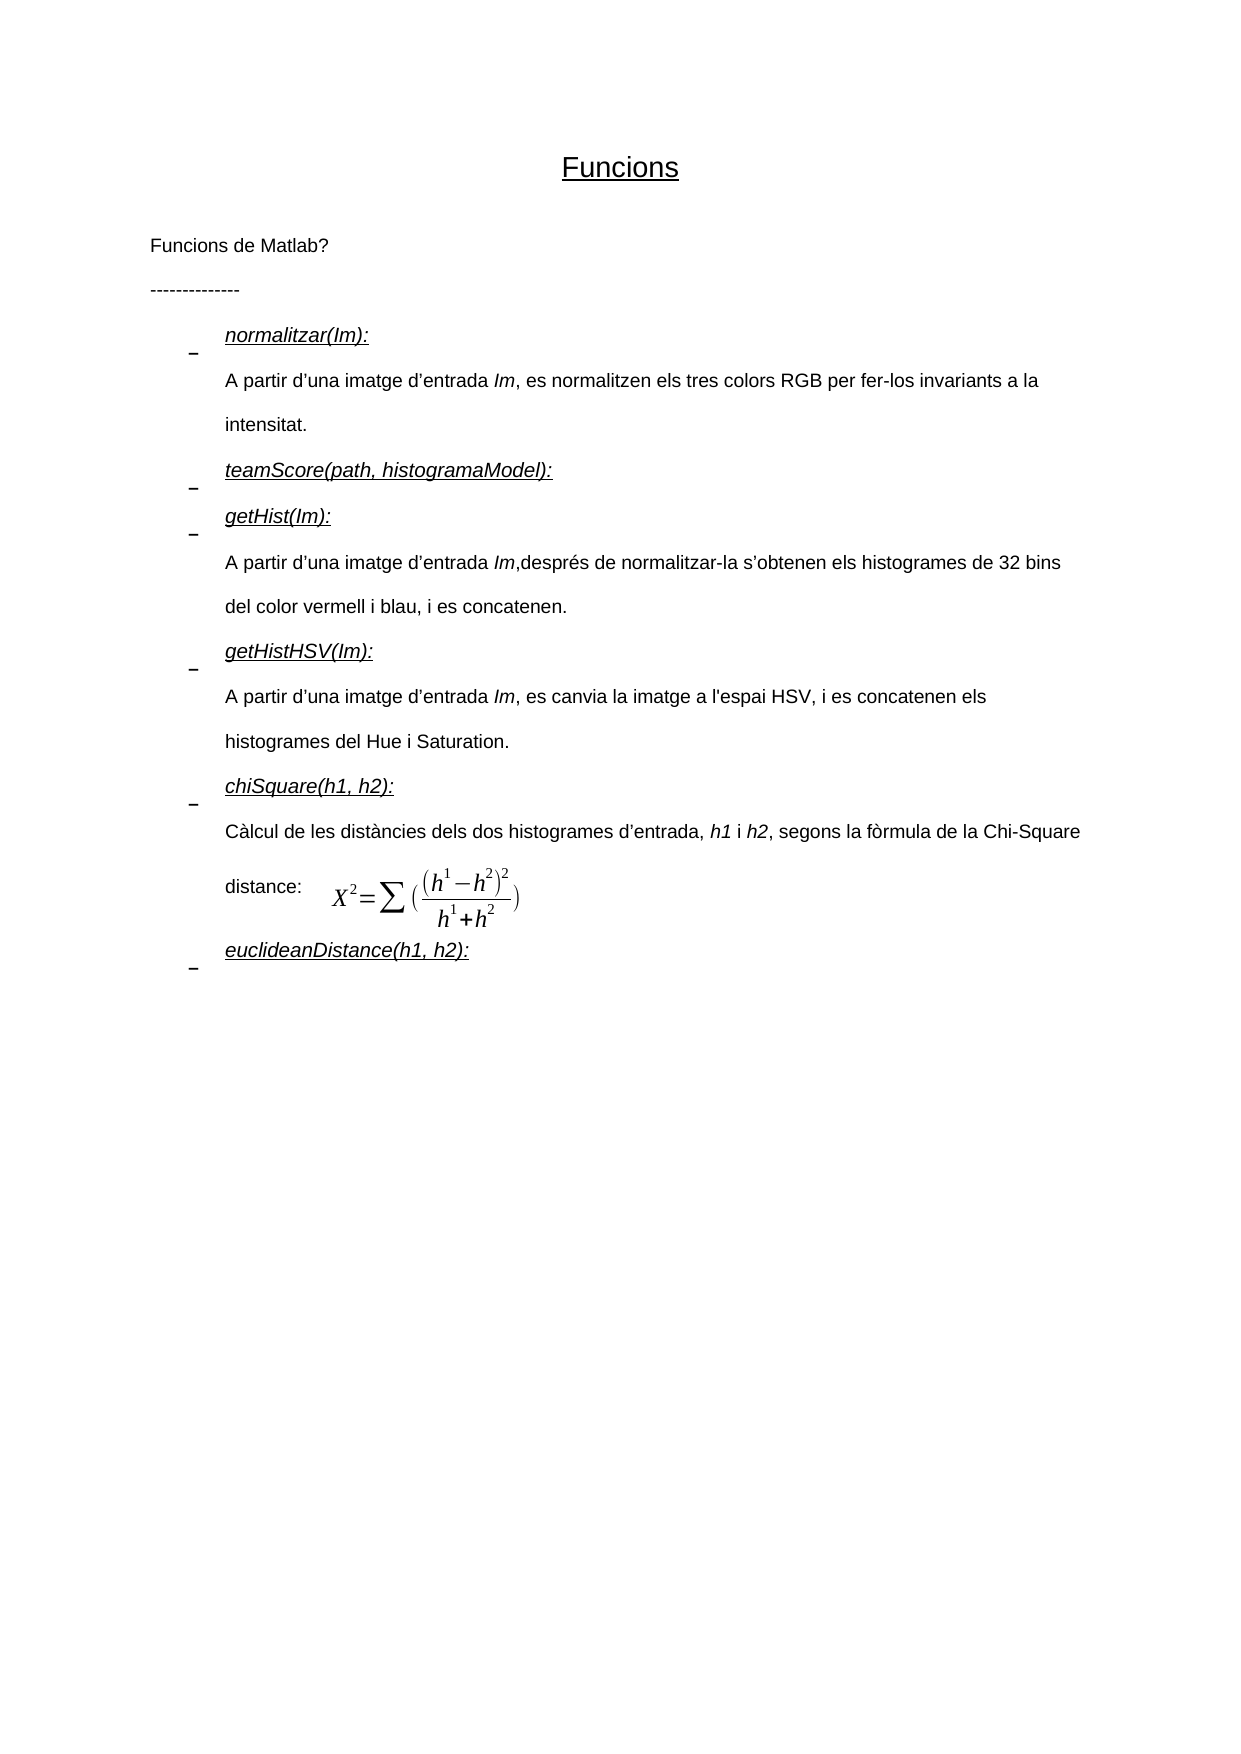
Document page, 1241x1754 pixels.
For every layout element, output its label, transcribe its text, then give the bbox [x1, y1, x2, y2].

list chiSquare(h1, h2): Càlcul de les distàncies dels dos histogrames d’entrada, h1 i h2, segons la fòrmula de la Chi-Square distance: [187, 774, 1090, 932]
list euclideanDistance(h1, h2): [187, 938, 1090, 979]
list getHistHSV(Im): A partir d’una imatge d’entrada Im, es canvia la imatge a l'espai HSV, i es concatenen els histogrames del Hue i Saturation. [187, 639, 1090, 768]
title Funcions [150, 150, 1090, 207]
text Funcions de Matlab? -------------- [150, 234, 1090, 317]
list getHist(Im): A partir d’una imatge d’entrada Im,després de normalitzar-la s’obtenen els histogrames de 32 bins del color vermell i blau, i es concatenen. [187, 504, 1090, 633]
list teamScore(path, histogramaModel): [187, 458, 1090, 498]
list normalitzar(Im): A partir d’una imatge d’entrada Im, es normalitzen els tres colors RGB per fer-los invariants a la intensitat. [187, 323, 1090, 452]
